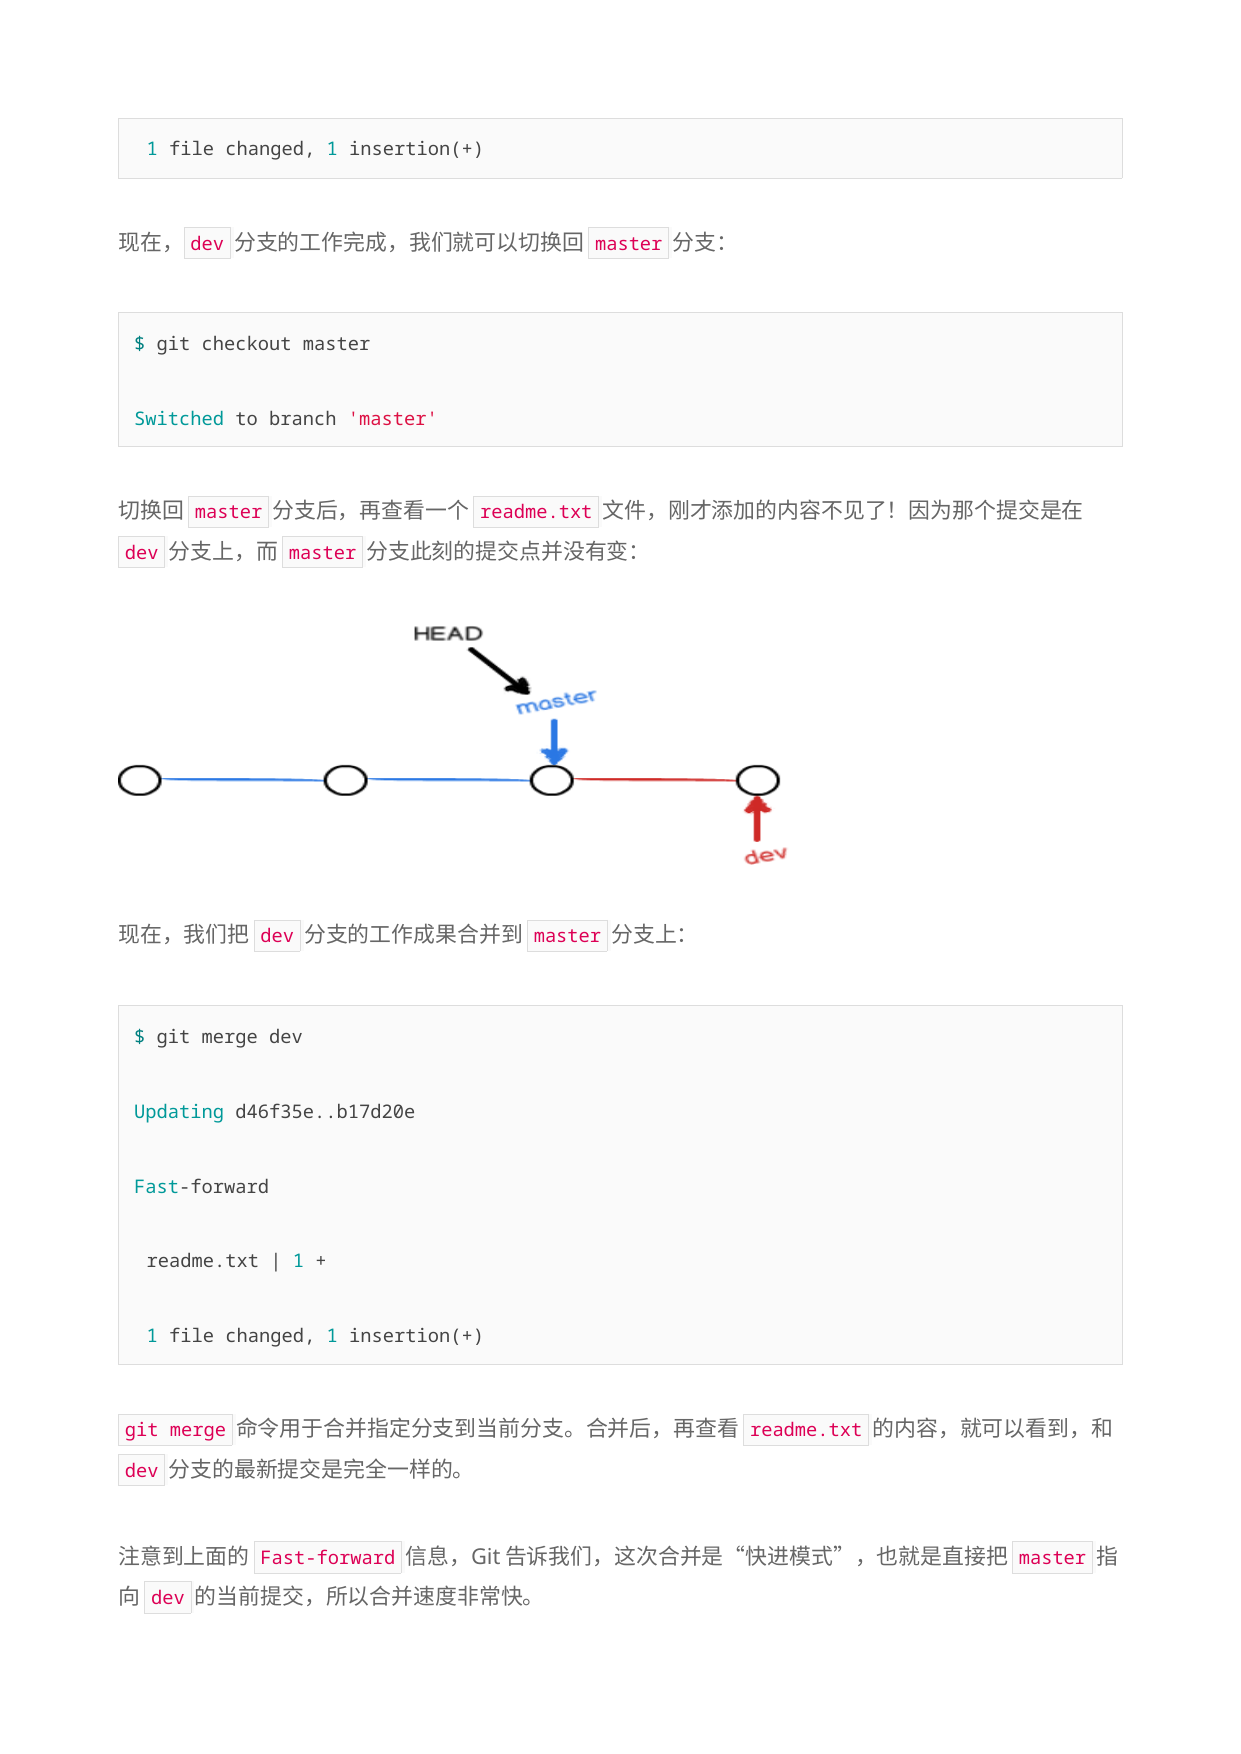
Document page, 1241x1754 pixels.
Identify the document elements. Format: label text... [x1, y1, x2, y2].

text Switched to branch 'master' [119, 387, 1122, 446]
text 注意到上面的Fast-forward信息，Git告诉我们，这次合并是“快进模式”，也就是直接把master指向dev的当前提交，所以合并速度非常快。 [118, 1539, 1122, 1613]
text 现在，我们把dev分支的工作成果合并到master分支上： [118, 917, 1122, 951]
text 现在，dev分支的工作完成，我们就可以切换回master分支： [118, 224, 1122, 258]
text 1 file changed, 1 insertion(+) [119, 1305, 1122, 1364]
text $ git checkout master [119, 313, 1122, 356]
text 切换回master分支后，再查看一个readme.txt文件，刚才添加的内容不见了！因为那个提交是在dev分支上，而master分支此刻的提交点并没有变： [118, 493, 1122, 567]
text Updating d46f35e..b17d20e [119, 1080, 1122, 1124]
text 1 file changed, 1 insertion(+) [119, 119, 1122, 178]
text $ git merge dev [119, 1006, 1122, 1049]
text Fast-forward [119, 1155, 1122, 1199]
picture [118, 621, 798, 865]
text git merge命令用于合并指定分支到当前分支。合并后，再查看readme.txt的内容，就可以看到，和dev分支的最新提交是完全一样的。 [118, 1411, 1122, 1485]
text readme.txt | 1 + [119, 1230, 1122, 1274]
